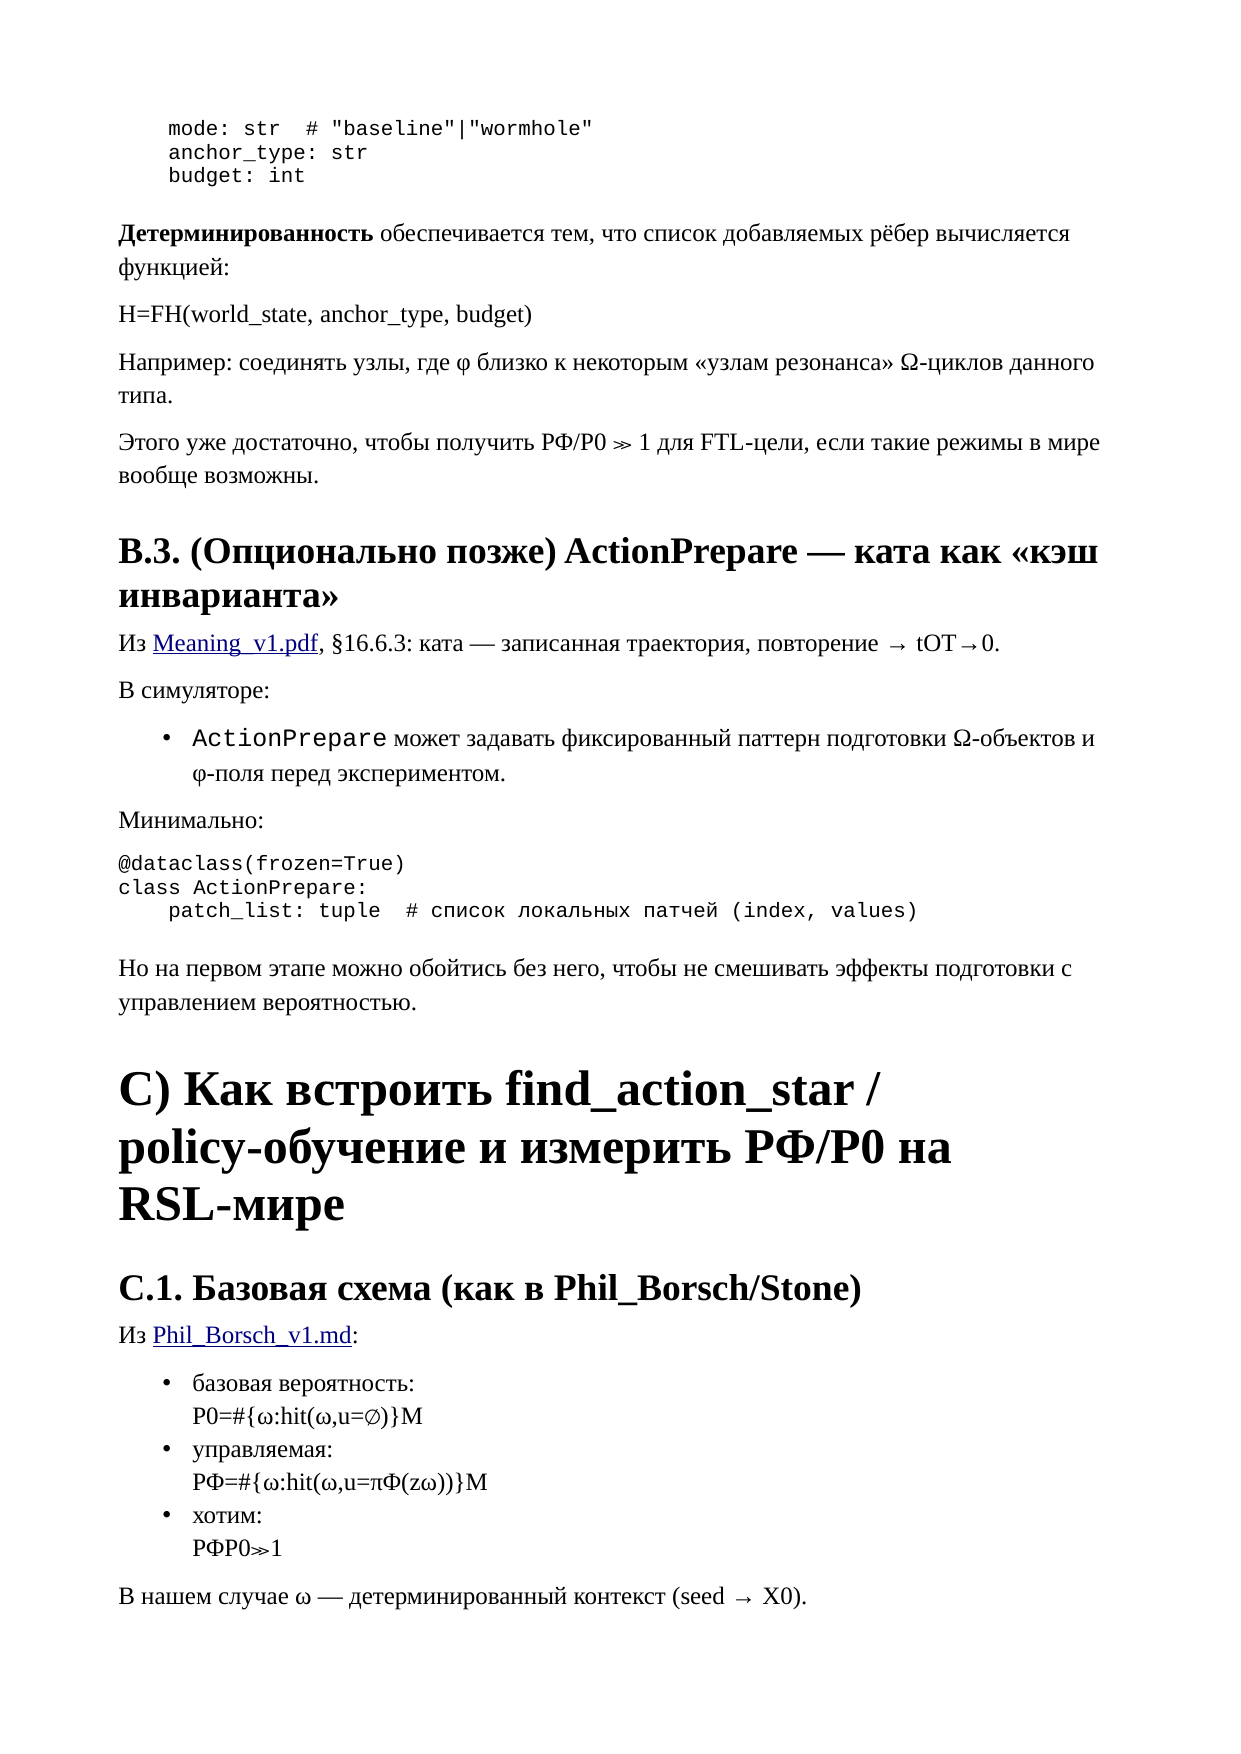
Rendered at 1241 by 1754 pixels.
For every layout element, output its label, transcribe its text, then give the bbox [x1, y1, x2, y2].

subtitle C) Как встроить find_action_star / policy‑обучение и измерить PΦ/P0 на RSL‑мире [118, 1059, 1122, 1232]
subtitle C.1. Базовая схема (как в Phil_Borsch/Stone) [118, 1265, 1122, 1308]
text Из Phil_Borsch_v1.md: [118, 1321, 1122, 1349]
subtitle B.3. (Опционально позже) ActionPrepare — ката как «кэш инварианта» [118, 529, 1122, 615]
text В нашем случае ω — детерминированный контекст (seed → X0). [118, 1581, 1122, 1610]
list хотим: PΦP0≫1 [162, 1500, 1122, 1562]
text Но на первом этапе можно обойтись без него, чтобы не смешивать эффекты подготовки с управлением вероятностью. [118, 953, 1122, 1015]
list управляемая: PΦ=#{ω:hit(ω,u=πΦ(zω))}M [162, 1434, 1122, 1496]
text Этого уже достаточно, чтобы получить PΦ/P0 ≫ 1 для FTL‑цели, если такие режимы в мире вообще возможны. [118, 427, 1122, 489]
text В симуляторе: [118, 675, 1122, 704]
text Например: соединять узлы, где φ близко к некоторым «узлам резонанса» Ω‑циклов данного типа. [118, 347, 1122, 408]
text Детерминированность обеспечивается тем, что список добавляемых рёбер вычисляется функцией: [118, 218, 1122, 280]
text H=FH(world_state, anchor_type, budget) [118, 299, 1122, 328]
text class ActionPrepare: [118, 877, 1122, 900]
list базовая вероятность: P0=#{ω:hit(ω,u=∅)}M [162, 1368, 1122, 1430]
text @dataclass(frozen=True) [118, 853, 1122, 877]
text budget: int [118, 165, 1122, 189]
text anchor_type: str [118, 142, 1122, 165]
text Из Meaning_v1.pdf, §16.6.3: ката — записанная траектория, повторение → tOT→0. [118, 628, 1122, 656]
text Минимально: [118, 806, 1122, 834]
list ActionPrepare может задавать фиксированный паттерн подготовки Ω‑объектов и φ‑поля перед экспериментом. [162, 723, 1122, 787]
text patch_list: tuple # список локальных патчей (index, values) [118, 900, 1122, 924]
text mode: str # "baseline"|"wormhole" [118, 118, 1122, 142]
